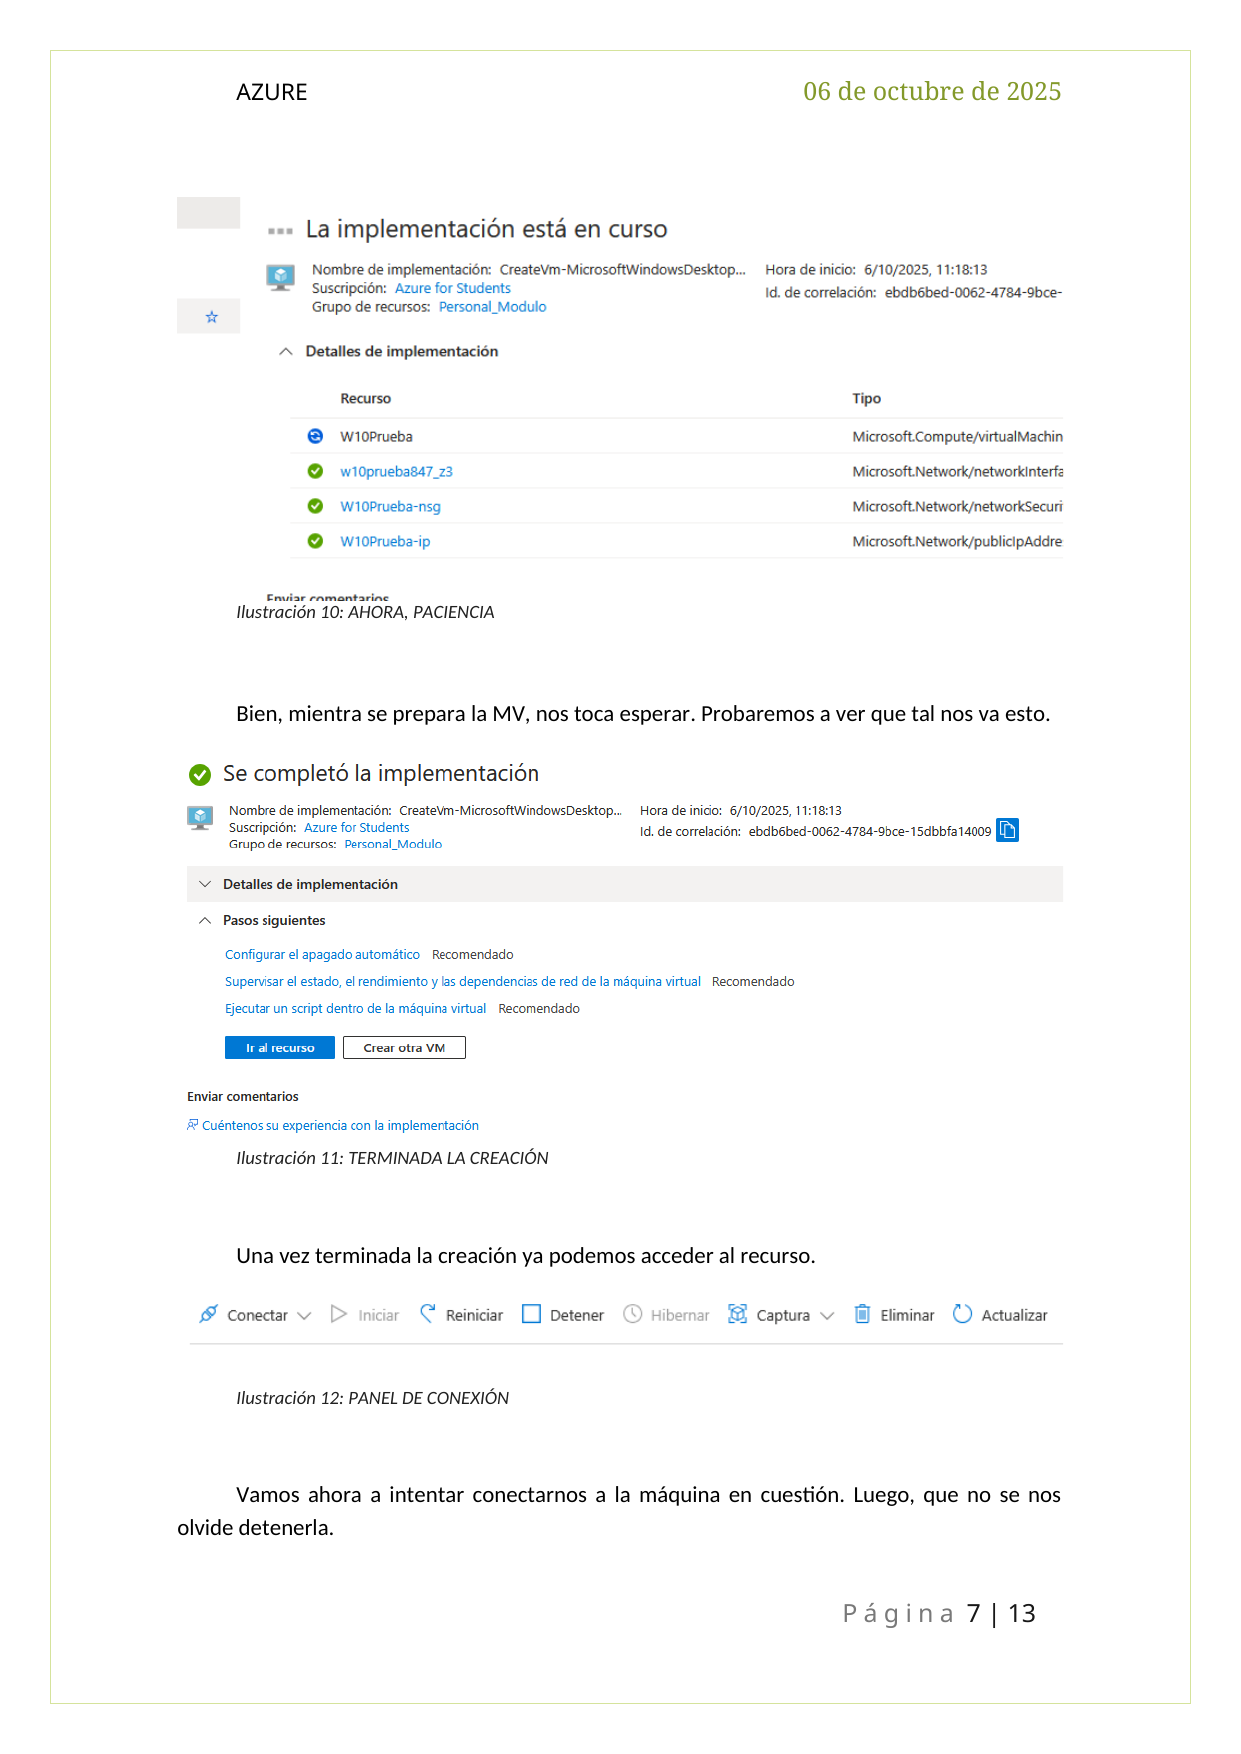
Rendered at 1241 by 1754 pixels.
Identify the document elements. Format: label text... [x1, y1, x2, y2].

picture [177, 748, 1064, 1146]
text Una vez terminada la creación ya podemos acceder al recurso. [177, 1241, 1063, 1269]
text Bien, mientra se prepara la MV, nos toca esperar. Probaremos a ver que tal nos va esto. [177, 699, 1063, 727]
picture [177, 197, 1064, 601]
text Ilustración 11: TERMINADA LA CREACIÓN [177, 1146, 1063, 1169]
picture [177, 1290, 1064, 1386]
text Vamos ahora a intentar conectarnos a la máquina en cuestión. Luego, que no se nos olvide detenerla. [177, 1481, 1063, 1541]
text Ilustración 12: PANEL DE CONEXIÓN [177, 1386, 1063, 1409]
text Ilustración 10: AHORA, PACIENCIA [177, 601, 1063, 623]
